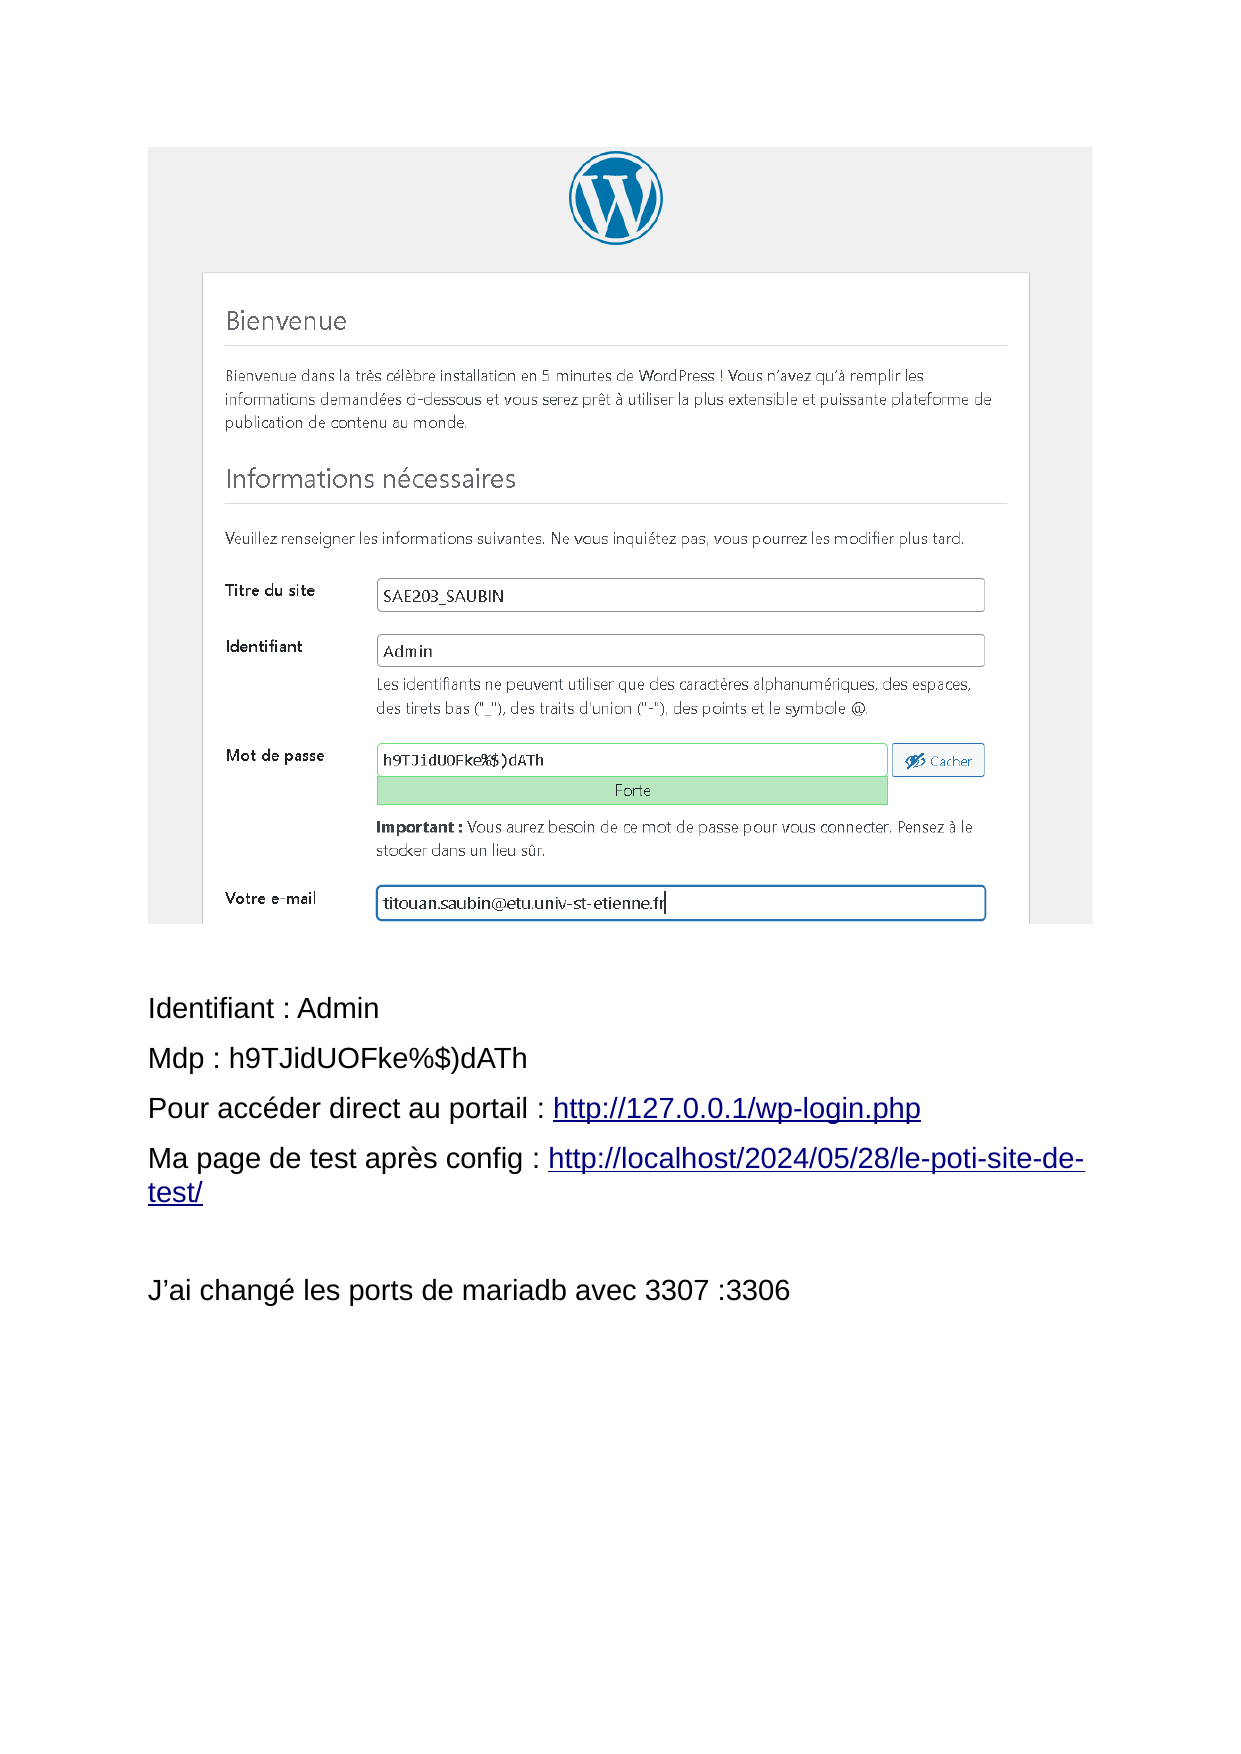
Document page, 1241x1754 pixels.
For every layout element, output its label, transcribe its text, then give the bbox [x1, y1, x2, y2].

text Ma page de test après config : http://localhost/2024/05/28/le-poti-site-de-test/ [148, 1141, 1093, 1208]
text J’ai changé les ports de mariadb avec 3307 :3306 [148, 1273, 1093, 1307]
text Pour accéder direct au portail : http://127.0.0.1/wp-login.php [148, 1091, 1093, 1125]
text Identifiant : Admin [148, 991, 1093, 1024]
text Mdp : h9TJidUOFke%$)dATh [148, 1041, 1093, 1074]
